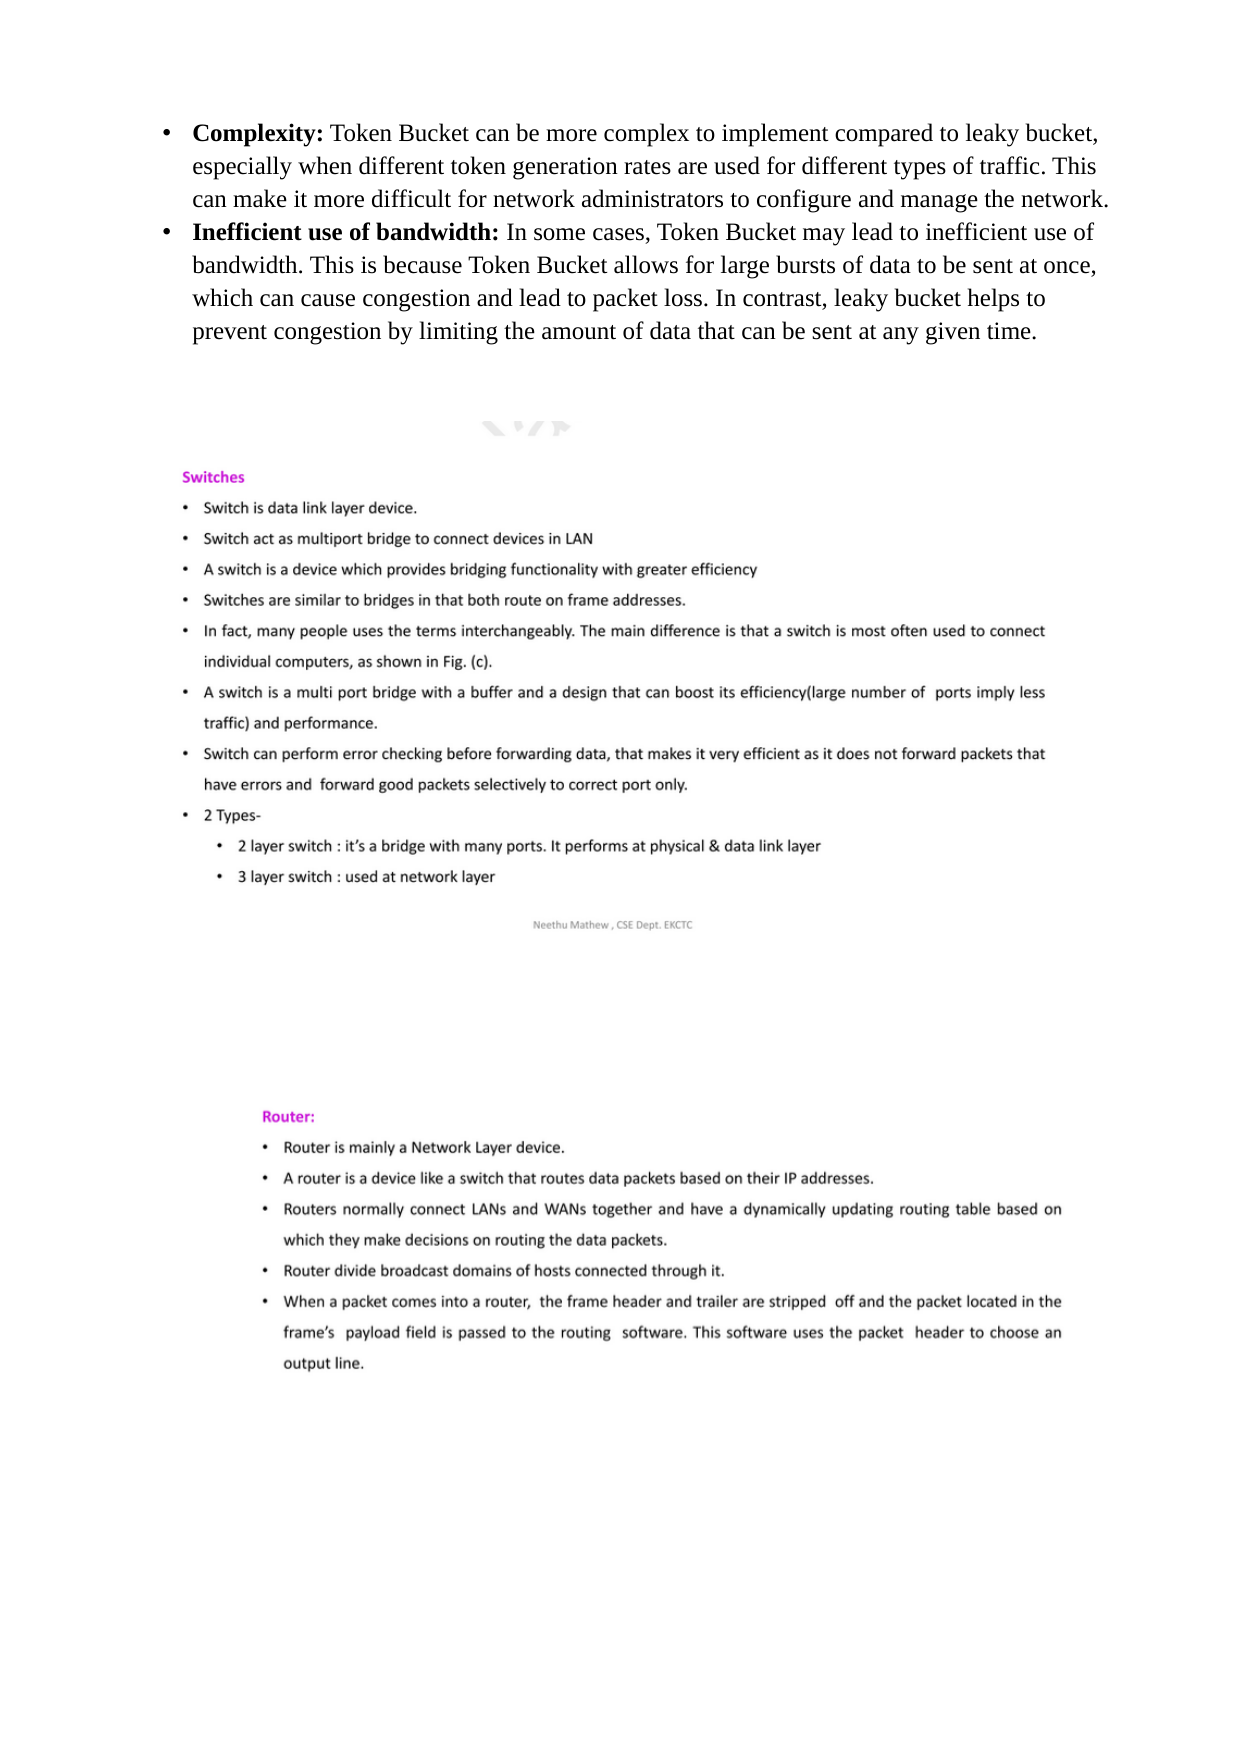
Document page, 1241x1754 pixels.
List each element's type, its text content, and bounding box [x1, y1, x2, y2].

list Complexity: Token Bucket can be more complex to implement compared to leaky bucket, especially when different token generation rates are used for different types of traffic. This can make it more difficult for network administrators to configure and manage the network. [162, 118, 1122, 213]
picture [118, 421, 1123, 957]
picture [165, 1103, 1170, 1416]
list Inefficient use of bandwidth: In some cases, Token Bucket may lead to inefficient use of bandwidth. This is because Token Bucket allows for large bursts of data to be sent at once, which can cause congestion and lead to packet loss. In contrast, leaky bucket helps to prevent congestion by limiting the amount of data that can be sent at any given time. [162, 217, 1122, 345]
